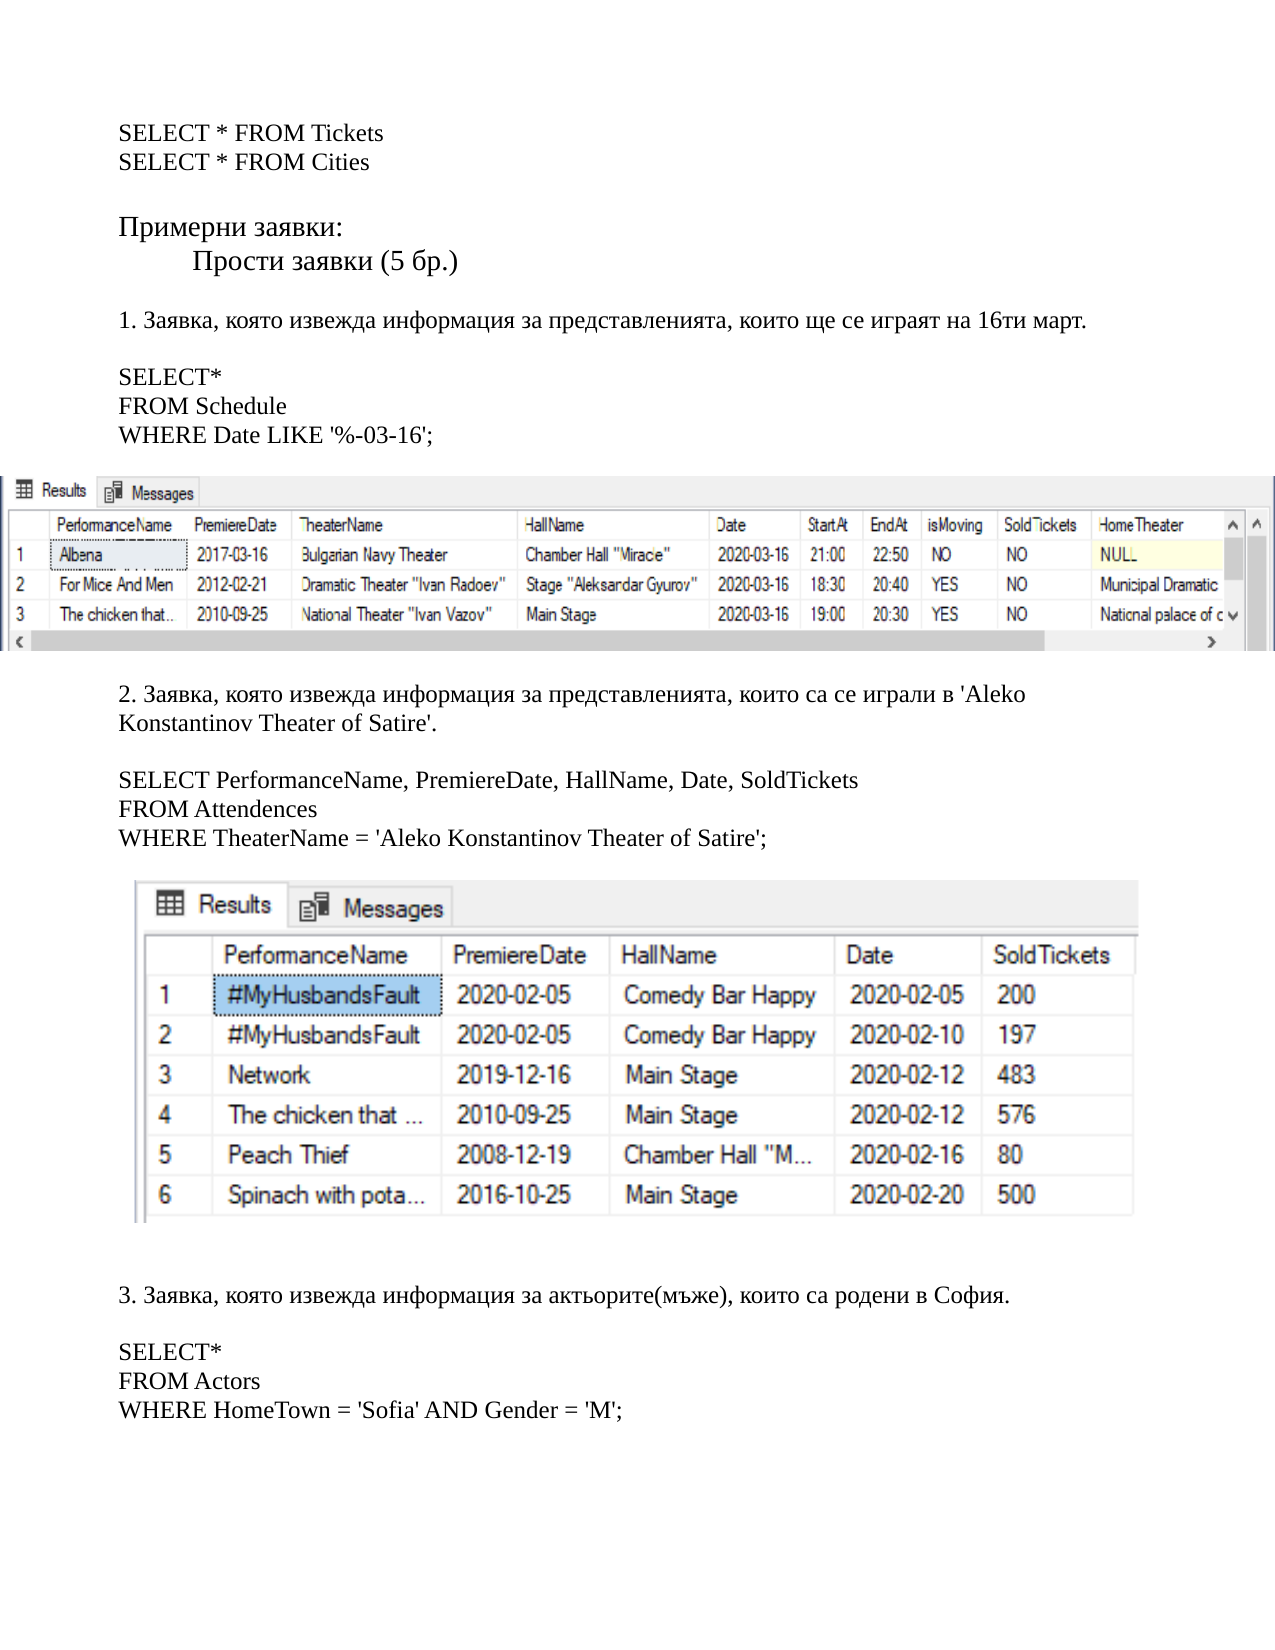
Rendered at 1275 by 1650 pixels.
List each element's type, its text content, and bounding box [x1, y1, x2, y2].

text SELECT PerformanceName, PremiereDate, HallName, Date, SoldTickets [118, 765, 1157, 794]
text FROM Attendences [118, 794, 1157, 823]
text Прости заявки (5 бр.) [118, 243, 1157, 276]
text 2. Заявка, която извежда информация за представленията, които са се играли в 'Aleko Konstantinov Theater of Satire'. [118, 679, 1157, 736]
text WHERE TheaterName = 'Aleko Konstantinov Theater of Satire'; [118, 823, 1157, 851]
text WHERE Date LIKE '%-03-16'; [118, 420, 1157, 449]
text 1. Заявка, която извежда информация за представленията, които ще се играят на 16ти март. [118, 305, 1157, 334]
text 3. Заявка, която извежда информация за актьорите(мъже), които са родени в София. [118, 1280, 1157, 1309]
text SELECT* [118, 362, 1157, 391]
text Примерни заявки: [118, 209, 1157, 243]
text SELECT * FROM Tickets [118, 118, 1157, 147]
text FROM Actors [118, 1366, 1157, 1395]
text SELECT * FROM Cities [118, 147, 1157, 176]
text WHERE HomeTown = 'Sofia' AND Gender = 'M'; [118, 1395, 1157, 1424]
picture [134, 880, 1141, 1223]
text SELECT* [118, 1337, 1157, 1366]
text FROM Schedule [118, 391, 1157, 420]
picture [0, 476, 1275, 651]
